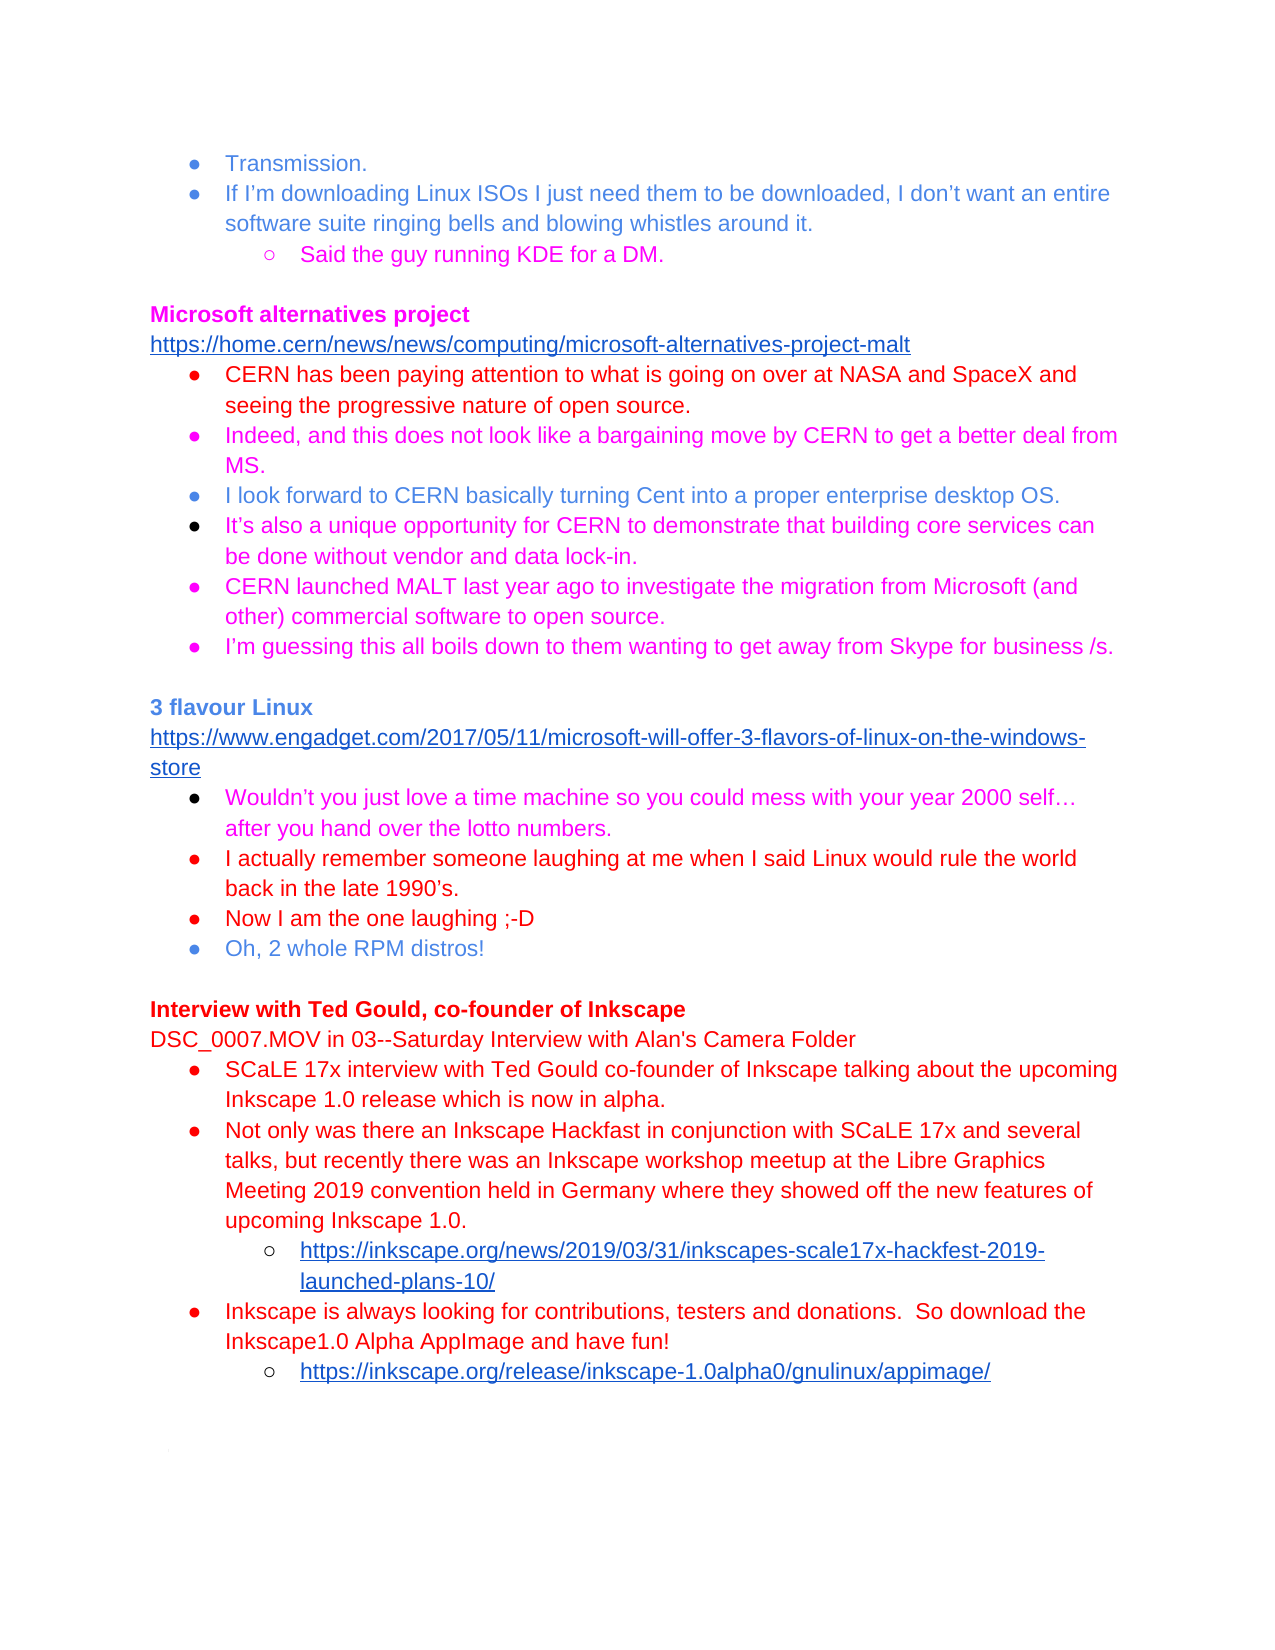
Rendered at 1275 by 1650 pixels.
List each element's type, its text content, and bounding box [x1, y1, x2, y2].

text 3 flavour Linux [150, 694, 1125, 720]
list CERN has been paying attention to what is going on over at NASA and SpaceX and seeing the progressive nature of open source. [187, 361, 1125, 418]
list Transmission. [187, 150, 1125, 176]
list I look forward to CERN basically turning Cent into a proper enterprise desktop OS. [187, 482, 1125, 509]
list I actually remember someone laughing at me when I said Linux would rule the world back in the late 1990’s. [187, 845, 1125, 901]
text Interview with Ted Gould, co-founder of Inkscape [150, 996, 1125, 1022]
list https://inkscape.org/news/2019/03/31/inkscapes-scale17x-hackfest-2019-launched-plans-10/ [262, 1237, 1125, 1294]
text DSC_0007.MOV in 03--Saturday Interview with Alan's Camera Folder [150, 1026, 1125, 1052]
text https://www.engadget.com/2017/05/11/microsoft-will-offer-3-flavors-of-linux-on-the-windows-store [150, 724, 1125, 781]
list CERN launched MALT last year ago to investigate the migration from Microsoft (and other) commercial software to open source. [187, 573, 1125, 629]
list SCaLE 17x interview with Ted Gould co-founder of Inkscape talking about the upcoming Inkscape 1.0 release which is now in alpha. [187, 1056, 1125, 1113]
list Indeed, and this does not look like a bargaining move by CERN to get a better deal from MS. [187, 422, 1125, 478]
list https://inkscape.org/release/inkscape-1.0alpha0/gnulinux/appimage/ [262, 1358, 1125, 1385]
list Inkscape is always looking for contributions, testers and donations. So download the Inkscape1.0 Alpha AppImage and have fun! [187, 1298, 1125, 1354]
list Wouldn’t you just love a time machine so you could mess with your year 2000 self… after you hand over the lotto numbers. [187, 784, 1125, 841]
list Said the guy running KDE for a DM. [262, 241, 1125, 267]
list Now I am the one laughing ;-D [187, 905, 1125, 932]
text https://home.cern/news/news/computing/microsoft-alternatives-project-malt [150, 331, 1125, 358]
list It’s also a unique opportunity for CERN to demonstrate that building core services can be done without vendor and data lock-in. [187, 512, 1125, 569]
list Not only was there an Inkscape Hackfast in conjunction with SCaLE 17x and several talks, but recently there was an Inkscape workshop meetup at the Libre Graphics Meeting 2019 convention held in Germany where they showed off the new features of upcoming Inkscape 1.0. [187, 1117, 1125, 1234]
list I’m guessing this all boils down to them wanting to get away from Skype for business /s. [187, 633, 1125, 660]
list Oh, 2 whole RPM distros! [187, 935, 1125, 962]
list If I’m downloading Linux ISOs I just need them to be downloaded, I don’t want an entire software suite ringing bells and blowing whistles around it. [187, 180, 1125, 237]
text Microsoft alternatives project [150, 301, 1125, 327]
